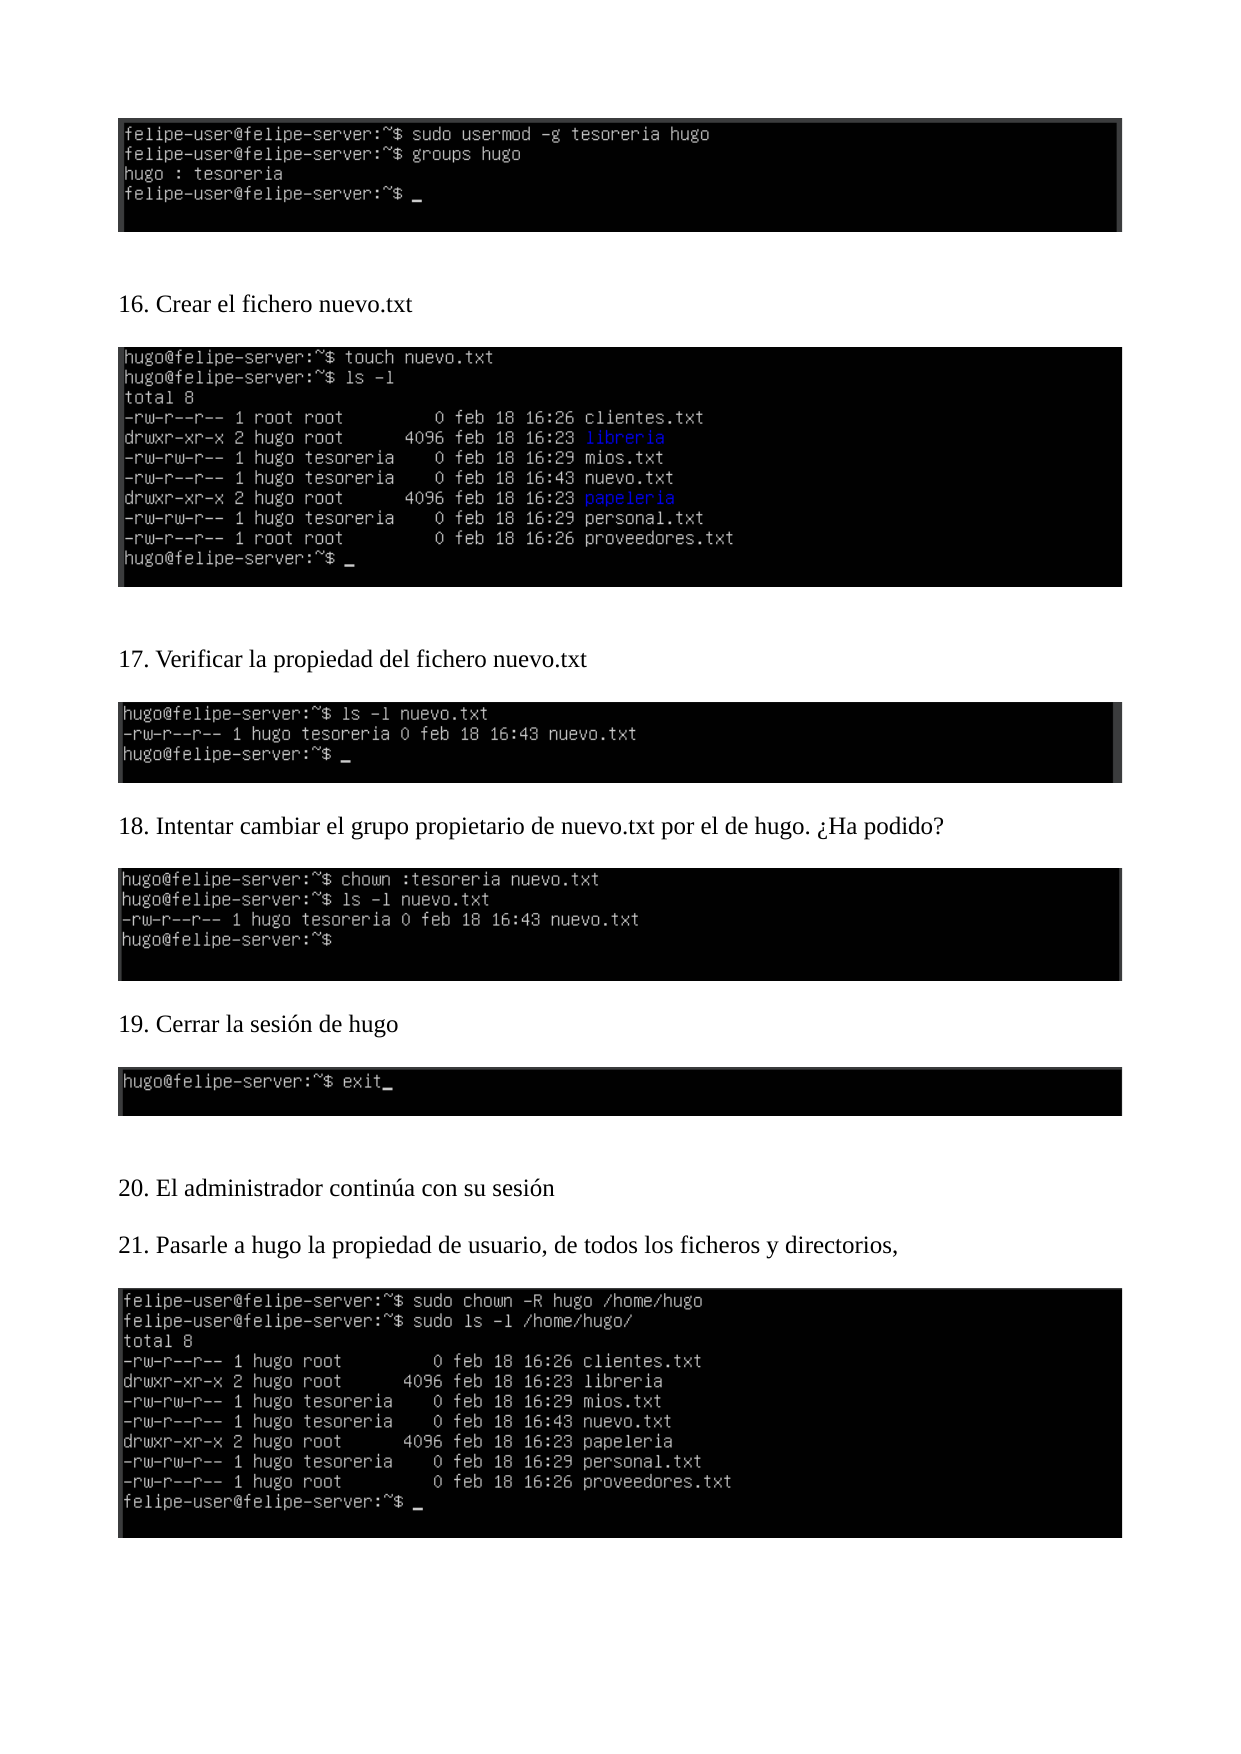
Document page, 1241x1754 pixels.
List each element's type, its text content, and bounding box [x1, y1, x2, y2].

text 17. Verificar la propiedad del fichero nuevo.txt [118, 644, 1122, 673]
picture [118, 1288, 1123, 1538]
picture [118, 868, 1123, 981]
picture [118, 118, 1123, 232]
text 20. El administrador continúa con su sesión [118, 1173, 1122, 1202]
text 18. Intentar cambiar el grupo propietario de nuevo.txt por el de hugo. ¿Ha podido? [118, 811, 1122, 840]
text 21. Pasarle a hugo la propiedad de usuario, de todos los ficheros y directorios, [118, 1231, 1122, 1259]
text 19. Cerrar la sesión de hugo [118, 1009, 1122, 1038]
picture [118, 1067, 1123, 1116]
picture [118, 702, 1123, 783]
picture [118, 347, 1123, 587]
text 16. Crear el fichero nuevo.txt [118, 289, 1122, 318]
